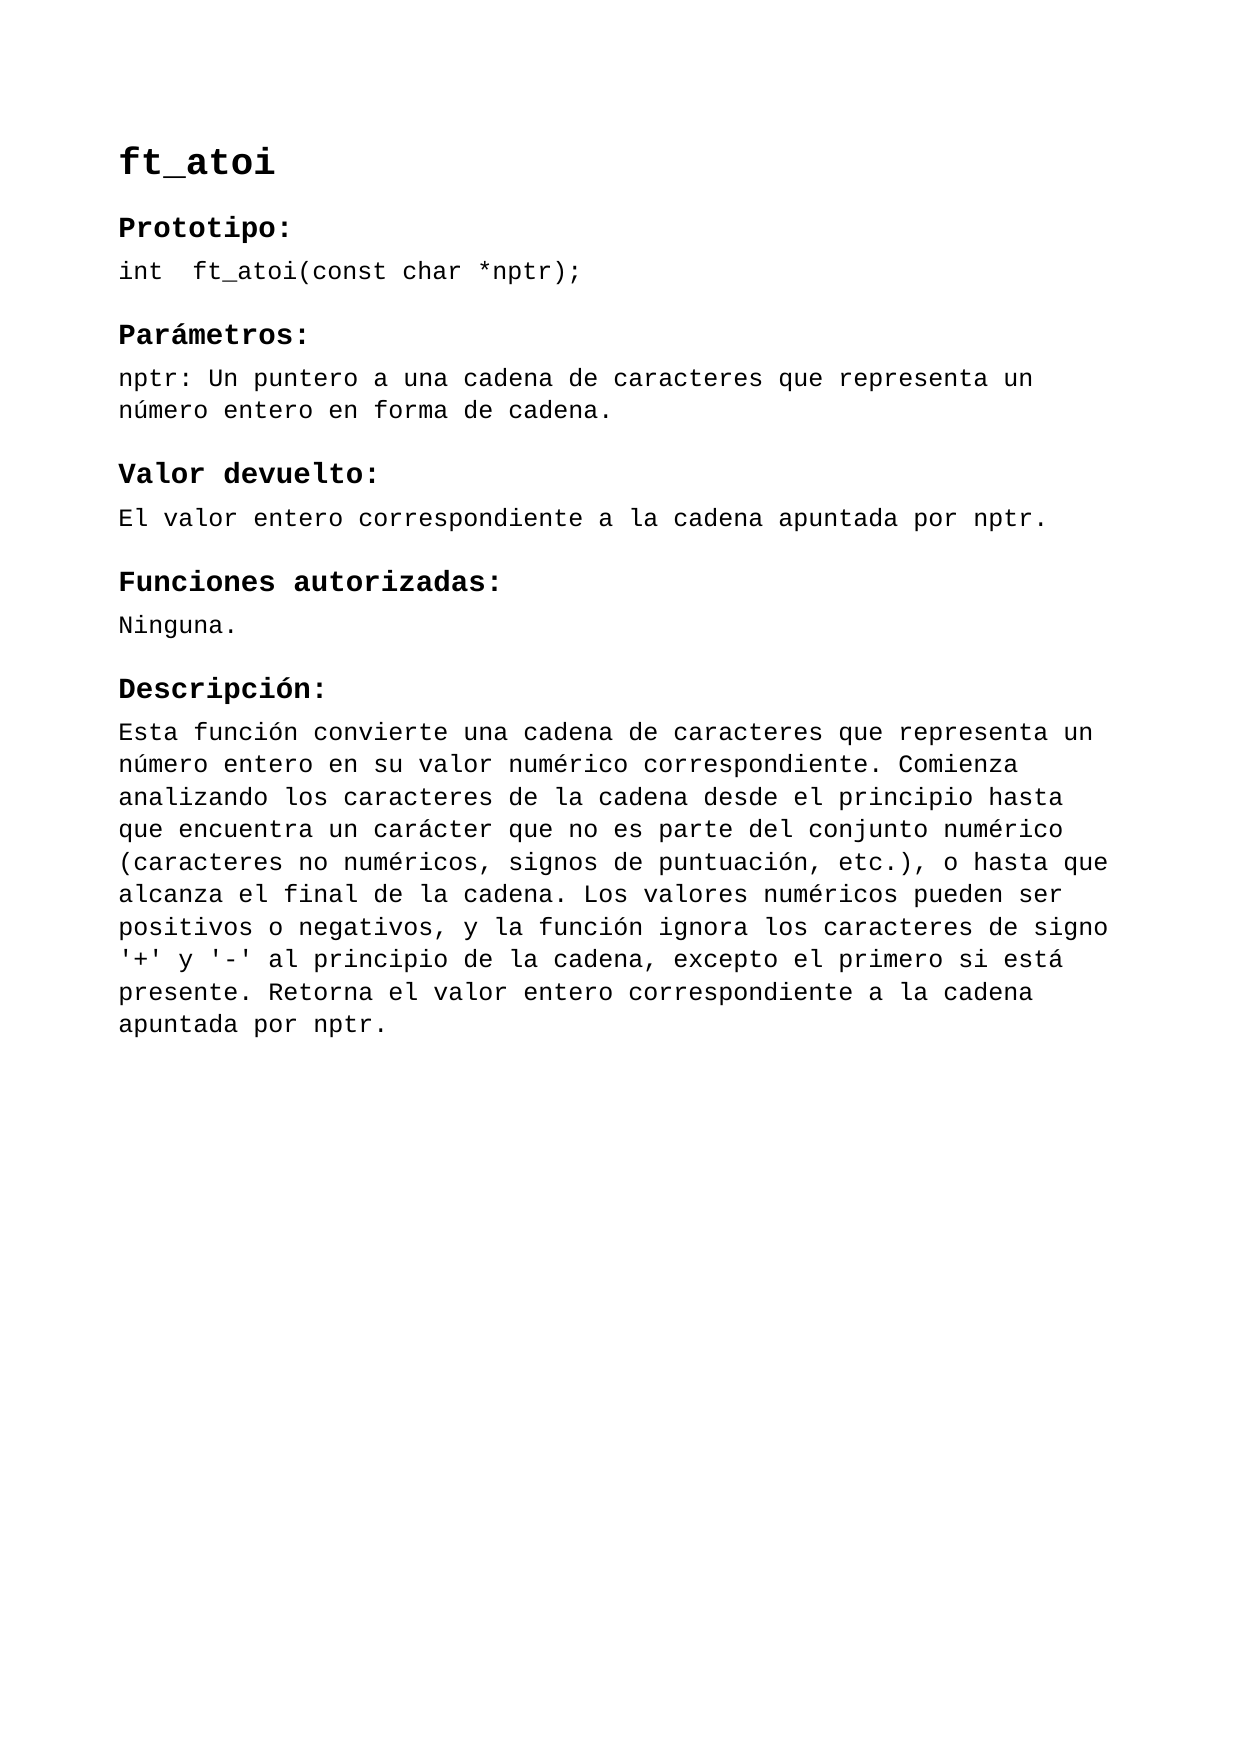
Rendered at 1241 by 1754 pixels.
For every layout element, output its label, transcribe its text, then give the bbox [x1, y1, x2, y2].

text int ft_atoi(const char *nptr); [118, 258, 1122, 287]
subtitle Parámetros: [118, 320, 1122, 353]
text Ninguna. [118, 612, 1122, 641]
subtitle Prototipo: [118, 213, 1122, 246]
subtitle Valor devuelto: [118, 459, 1122, 493]
text El valor entero correspondiente a la cadena apuntada por nptr. [118, 505, 1122, 533]
subtitle ft_atoi [118, 143, 1122, 186]
subtitle Descripción: [118, 674, 1122, 707]
text nptr: Un puntero a una cadena de caracteres que representa un número entero en forma de cadena. [118, 365, 1122, 426]
subtitle Funciones autorizadas: [118, 567, 1122, 600]
text Esta función convierte una cadena de caracteres que representa un número entero en su valor numérico correspondiente. Comienza analizando los caracteres de la cadena desde el principio hasta que encuentra un carácter que no es parte del conjunto numérico (caracteres no numéricos, signos de puntuación, etc.), o hasta que alcanza el final de la cadena. Los valores numéricos pueden ser positivos o negativos, y la función ignora los caracteres de signo '+' y '-' al principio de la cadena, excepto el primero si está presente. Retorna el valor entero correspondiente a la cadena apuntada por nptr. [118, 719, 1122, 1040]
